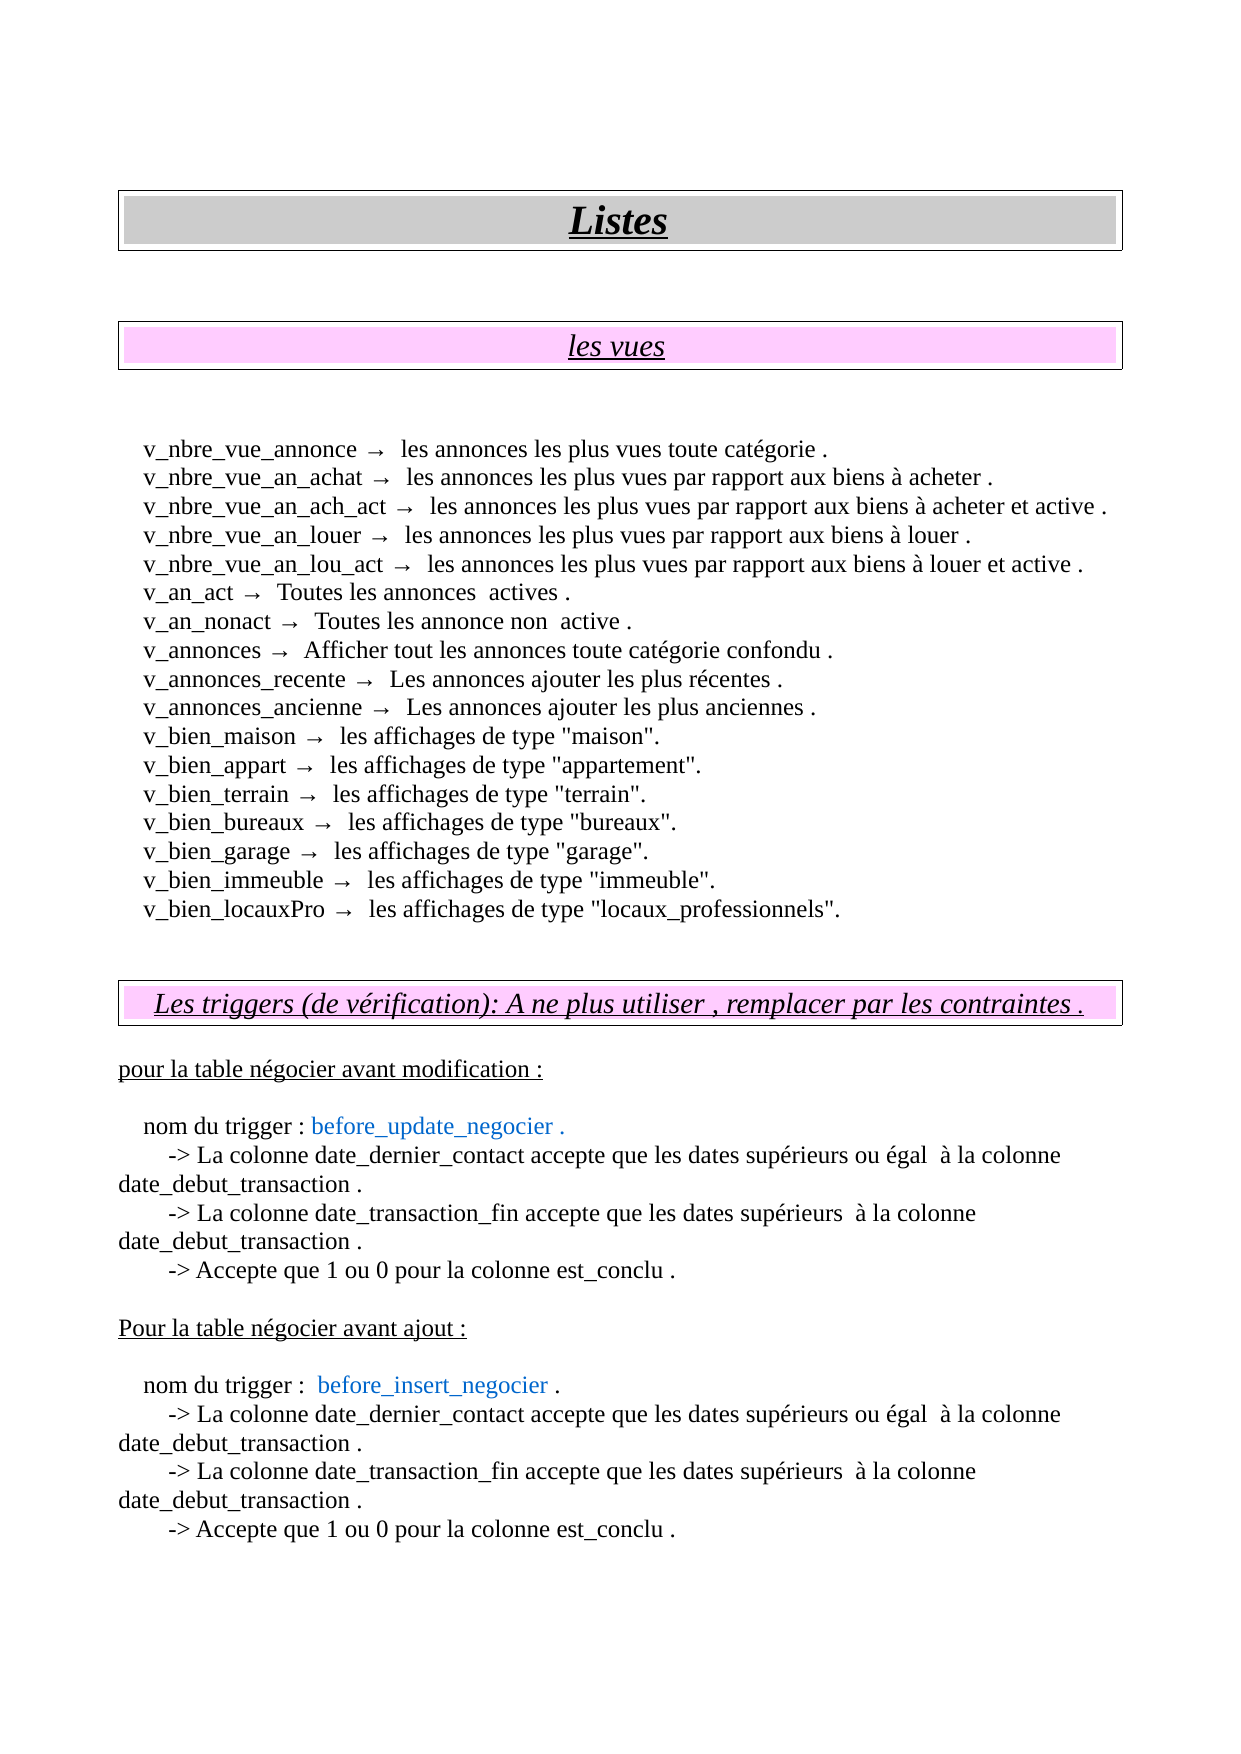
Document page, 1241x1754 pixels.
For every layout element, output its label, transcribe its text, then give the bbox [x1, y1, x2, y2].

text v_bien_terrain → les affichages de type "terrain". [118, 779, 1122, 807]
table_header les vues [119, 322, 1122, 369]
text -> Accepte que 1 ou 0 pour la colonne est_conclu . [118, 1514, 1122, 1543]
text pour la table négocier avant modification : [118, 1054, 1122, 1083]
text Pour la table négocier avant ajout : [118, 1313, 1122, 1341]
text -> Accepte que 1 ou 0 pour la colonne est_conclu . [118, 1255, 1122, 1284]
text -> La colonne date_dernier_contact accepte que les dates supérieurs ou égal à la colonne date_debut_transaction . [118, 1140, 1122, 1198]
text v_bien_garage → les affichages de type "garage". [118, 836, 1122, 865]
text v_nbre_vue_annonce → les annonces les plus vues toute catégorie . [118, 434, 1122, 462]
text v_annonces_ancienne → Les annonces ajouter les plus anciennes . [118, 692, 1122, 721]
text v_nbre_vue_an_louer → les annonces les plus vues par rapport aux biens à louer . [118, 520, 1122, 549]
text v_an_nonact → Toutes les annonce non active . [118, 606, 1122, 635]
table_header Les triggers (de vérification): A ne plus utiliser , remplacer par les contraintes . [119, 981, 1122, 1025]
text -> La colonne date_transaction_fin accepte que les dates supérieurs à la colonne date_debut_transaction . [118, 1456, 1122, 1514]
text v_nbre_vue_an_ach_act → les annonces les plus vues par rapport aux biens à acheter et active . [118, 491, 1122, 520]
text v_bien_bureaux → les affichages de type "bureaux". [118, 807, 1122, 836]
text -> La colonne date_dernier_contact accepte que les dates supérieurs ou égal à la colonne date_debut_transaction . [118, 1399, 1122, 1456]
table_header Listes [119, 191, 1122, 249]
text v_bien_immeuble → les affichages de type "immeuble". [118, 865, 1122, 894]
text nom du trigger : before_insert_negocier . [118, 1370, 1122, 1399]
text v_annonces → Afficher tout les annonces toute catégorie confondu . [118, 635, 1122, 664]
text v_annonces_recente → Les annonces ajouter les plus récentes . [118, 664, 1122, 692]
text v_bien_appart → les affichages de type "appartement". [118, 750, 1122, 779]
text v_nbre_vue_an_achat → les annonces les plus vues par rapport aux biens à acheter . [118, 462, 1122, 491]
text v_an_act → Toutes les annonces actives . [118, 577, 1122, 606]
text v_bien_maison → les affichages de type "maison". [118, 721, 1122, 750]
text nom du trigger : before_update_negocier . [118, 1111, 1122, 1140]
text -> La colonne date_transaction_fin accepte que les dates supérieurs à la colonne date_debut_transaction . [118, 1198, 1122, 1255]
text v_nbre_vue_an_lou_act → les annonces les plus vues par rapport aux biens à louer et active . [118, 549, 1122, 577]
text v_bien_locauxPro → les affichages de type "locaux_professionnels". [118, 894, 1122, 922]
